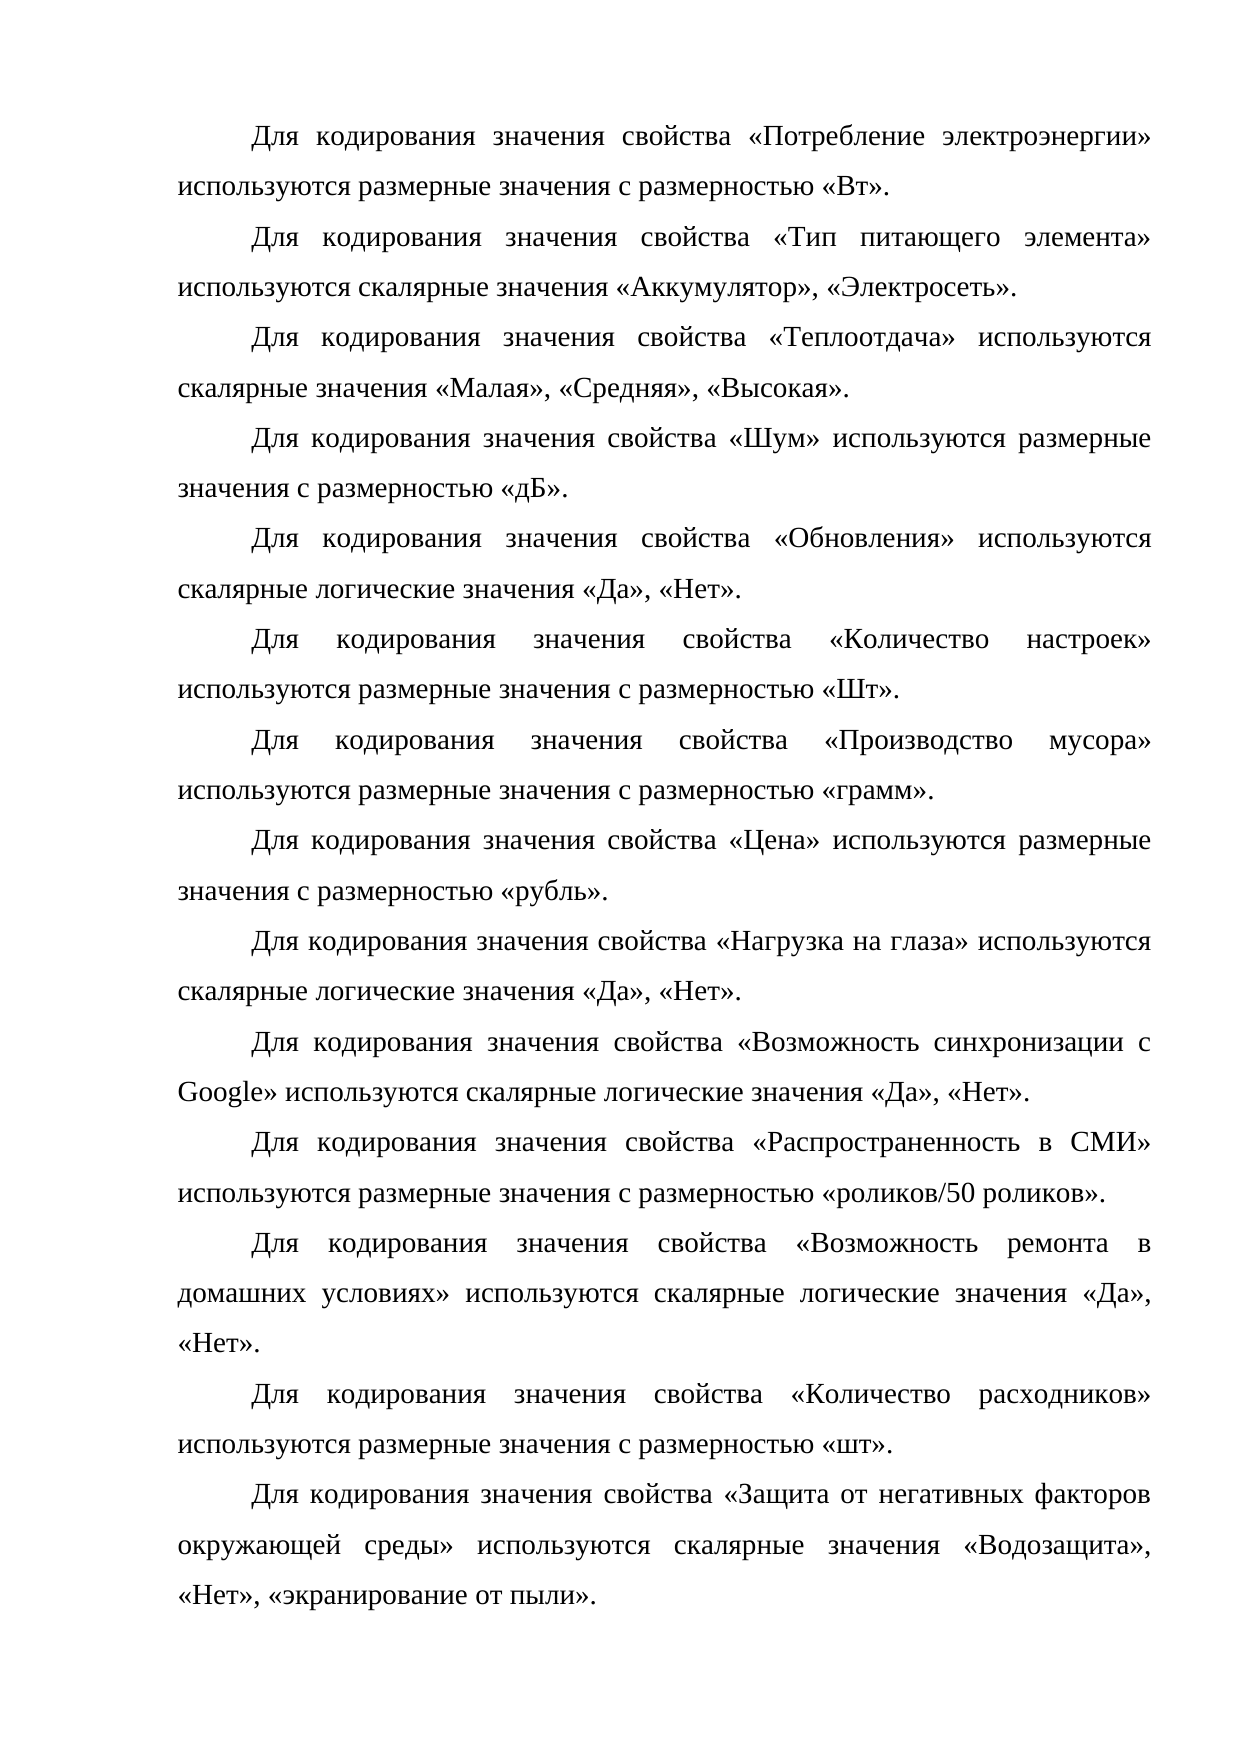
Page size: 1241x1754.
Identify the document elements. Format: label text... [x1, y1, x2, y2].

text Для кодирования значения свойства «Возможность синхронизации с Google» используются скалярные логические значения «Да», «Нет». [177, 1024, 1152, 1108]
text Для кодирования значения свойства «Возможность ремонта в домашних условиях» используются скалярные логические значения «Да», «Нет». [177, 1225, 1152, 1359]
text Для кодирования значения свойства «Цена» используются размерные значения с размерностью «рубль». [177, 822, 1152, 906]
text Для кодирования значения свойства «Потребление электроэнергии» используются размерные значения с размерностью «Вт». [177, 118, 1152, 202]
text Для кодирования значения свойства «Шум» используются размерные значения с размерностью «дБ». [177, 420, 1152, 504]
text Для кодирования значения свойства «Тип питающего элемента» используются скалярные значения «Аккумулятор», «Электросеть». [177, 219, 1152, 303]
text Для кодирования значения свойства «Нагрузка на глаза» используются скалярные логические значения «Да», «Нет». [177, 923, 1152, 1007]
text Для кодирования значения свойства «Обновления» используются скалярные логические значения «Да», «Нет». [177, 521, 1152, 604]
text Для кодирования значения свойства «Количество настроек» используются размерные значения с размерностью «Шт». [177, 621, 1152, 705]
text Для кодирования значения свойства «Количество расходников» используются размерные значения с размерностью «шт». [177, 1376, 1152, 1460]
text Для кодирования значения свойства «Теплоотдача» используются скалярные значения «Малая», «Средняя», «Высокая». [177, 319, 1152, 403]
text Для кодирования значения свойства «Производство мусора» используются размерные значения с размерностью «грамм». [177, 722, 1152, 806]
text Для кодирования значения свойства «Распространенность в СМИ» используются размерные значения с размерностью «роликов/50 роликов». [177, 1124, 1152, 1208]
text Для кодирования значения свойства «Защита от негативных факторов окружающей среды» используются скалярные значения «Водозащита», «Нет», «экранирование от пыли». [177, 1477, 1152, 1611]
